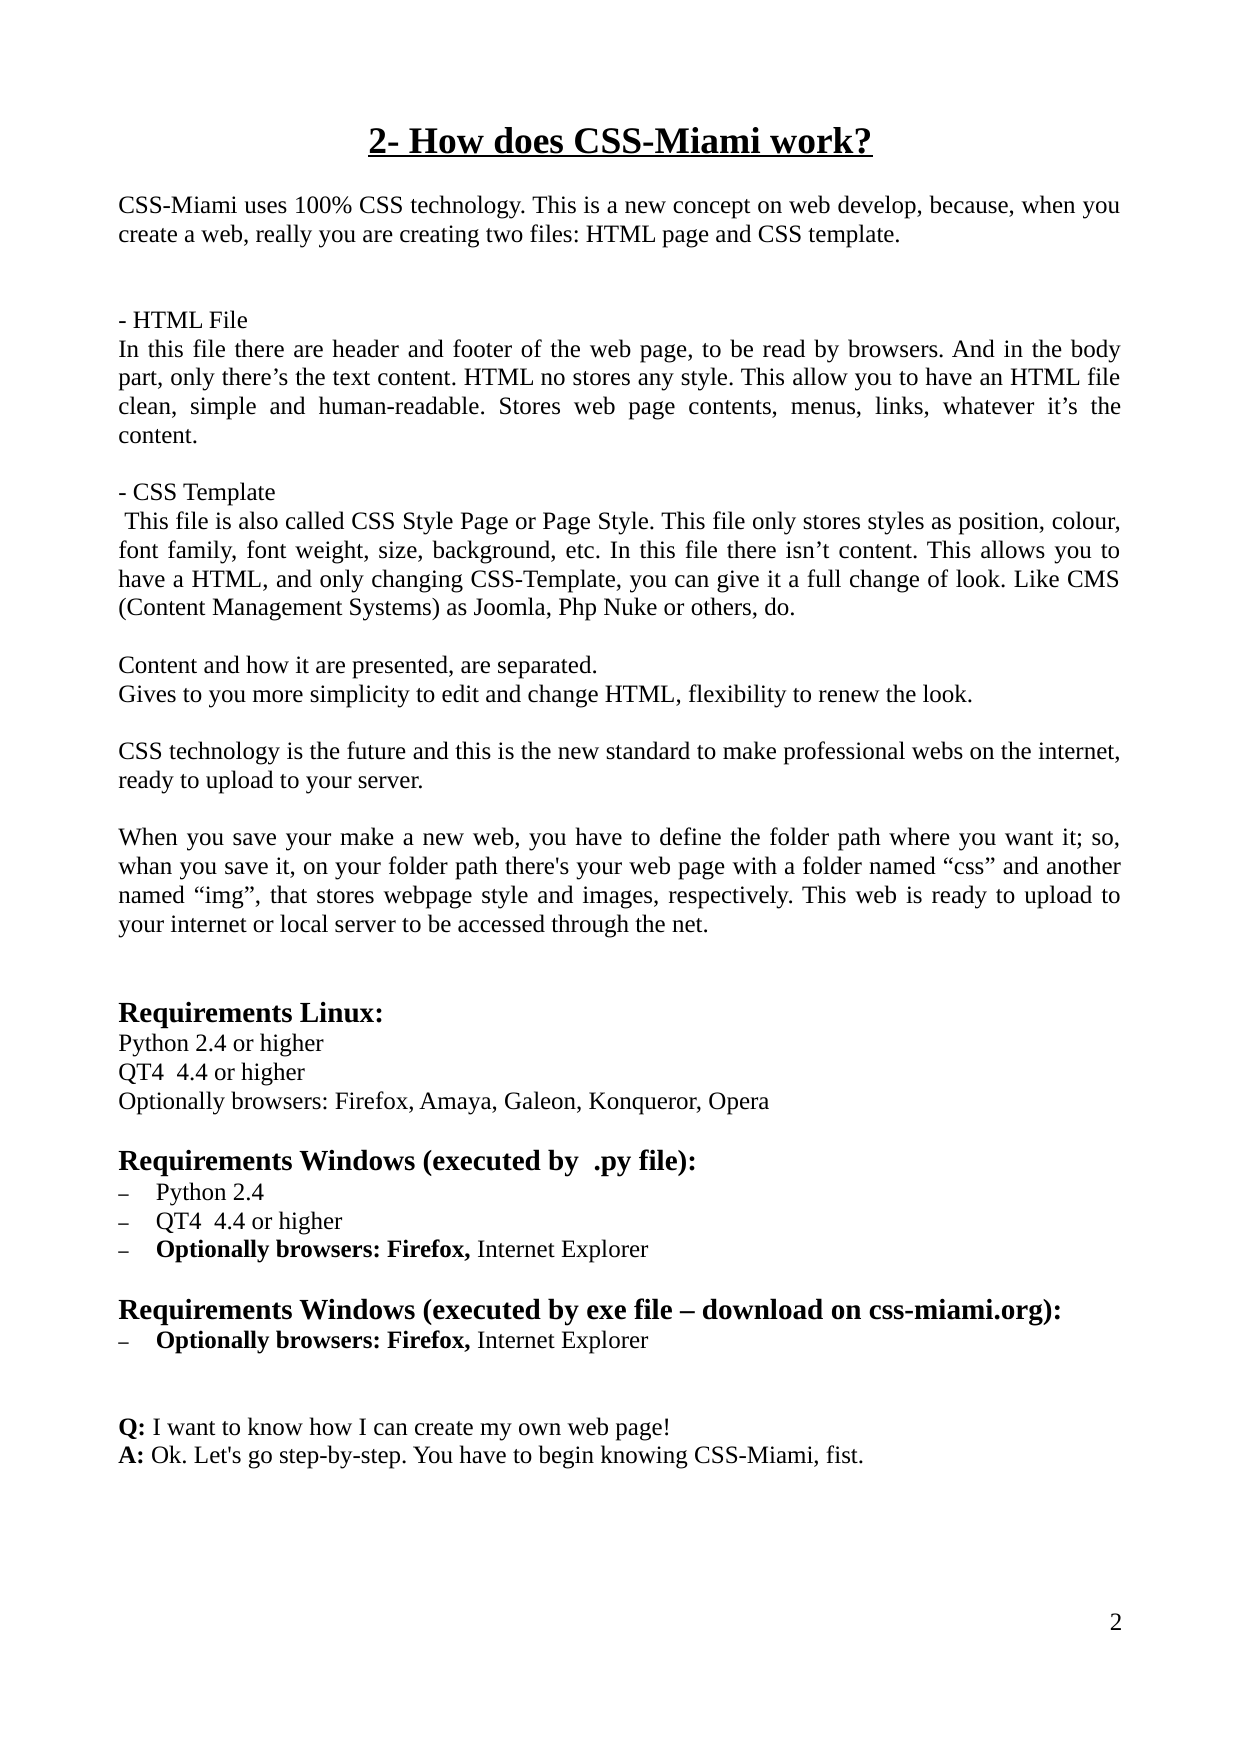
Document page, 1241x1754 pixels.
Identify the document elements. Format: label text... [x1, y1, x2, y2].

list Python 2.4 [118, 1177, 1122, 1206]
list Optionally browsers: Firefox, Internet Explorer [118, 1234, 1122, 1263]
text Q: I want to know how I can create my own web page! [118, 1412, 1122, 1441]
text - CSS Template [118, 477, 1122, 506]
text A: Ok. Let's go step-by-step. You have to begin knowing CSS-Miami, fist. [118, 1441, 1122, 1469]
text This file is also called CSS Style Page or Page Style. This file only stores styles as position, colour, font family, font weight, size, background, etc. In this file there isn’t content. This allows you to have a HTML, and only changing CSS-Template, you can give it a full change of look. Like CMS (Content Management Systems) as Joomla, Php Nuke or others, do. [118, 506, 1122, 621]
text When you save your make a new web, you have to define the folder path where you want it; so, whan you save it, on your folder path there's your web page with a folder named “css” and another named “img”, that stores webpage style and images, respectively. This web is ready to upload to your internet or local server to be accessed through the net. [118, 822, 1122, 937]
text Requirements Linux: [118, 995, 1122, 1028]
text QT4 4.4 or higher [118, 1057, 1122, 1086]
text - HTML File [118, 305, 1122, 334]
text Content and how it are presented, are separated. [118, 650, 1122, 679]
text 2- How does CSS-Miami work? [118, 118, 1122, 161]
text In this file there are header and footer of the web page, to be read by browsers. And in the body part, only there’s the text content. HTML no stores any style. This allow you to have an HTML file clean, simple and human-readable. Stores web page contents, menus, links, whatever it’s the content. [118, 334, 1122, 449]
list Optionally browsers: Firefox, Internet Explorer [118, 1326, 1122, 1354]
text Gives to you more simplicity to edit and change HTML, flexibility to renew the look. [118, 679, 1122, 707]
list QT4 4.4 or higher [118, 1206, 1122, 1234]
text Requirements Windows (executed by exe file – download on css-miami.org): [118, 1292, 1122, 1326]
text CSS-Miami uses 100% CSS technology. This is a new concept on web develop, because, when you create a web, really you are creating two files: HTML page and CSS template. [118, 190, 1122, 247]
text Requirements Windows (executed by .py file): [118, 1143, 1122, 1177]
text CSS technology is the future and this is the new standard to make professional webs on the internet, ready to upload to your server. [118, 736, 1122, 794]
text Optionally browsers: Firefox, Amaya, Galeon, Konqueror, Opera [118, 1086, 1122, 1115]
text Python 2.4 or higher [118, 1028, 1122, 1057]
